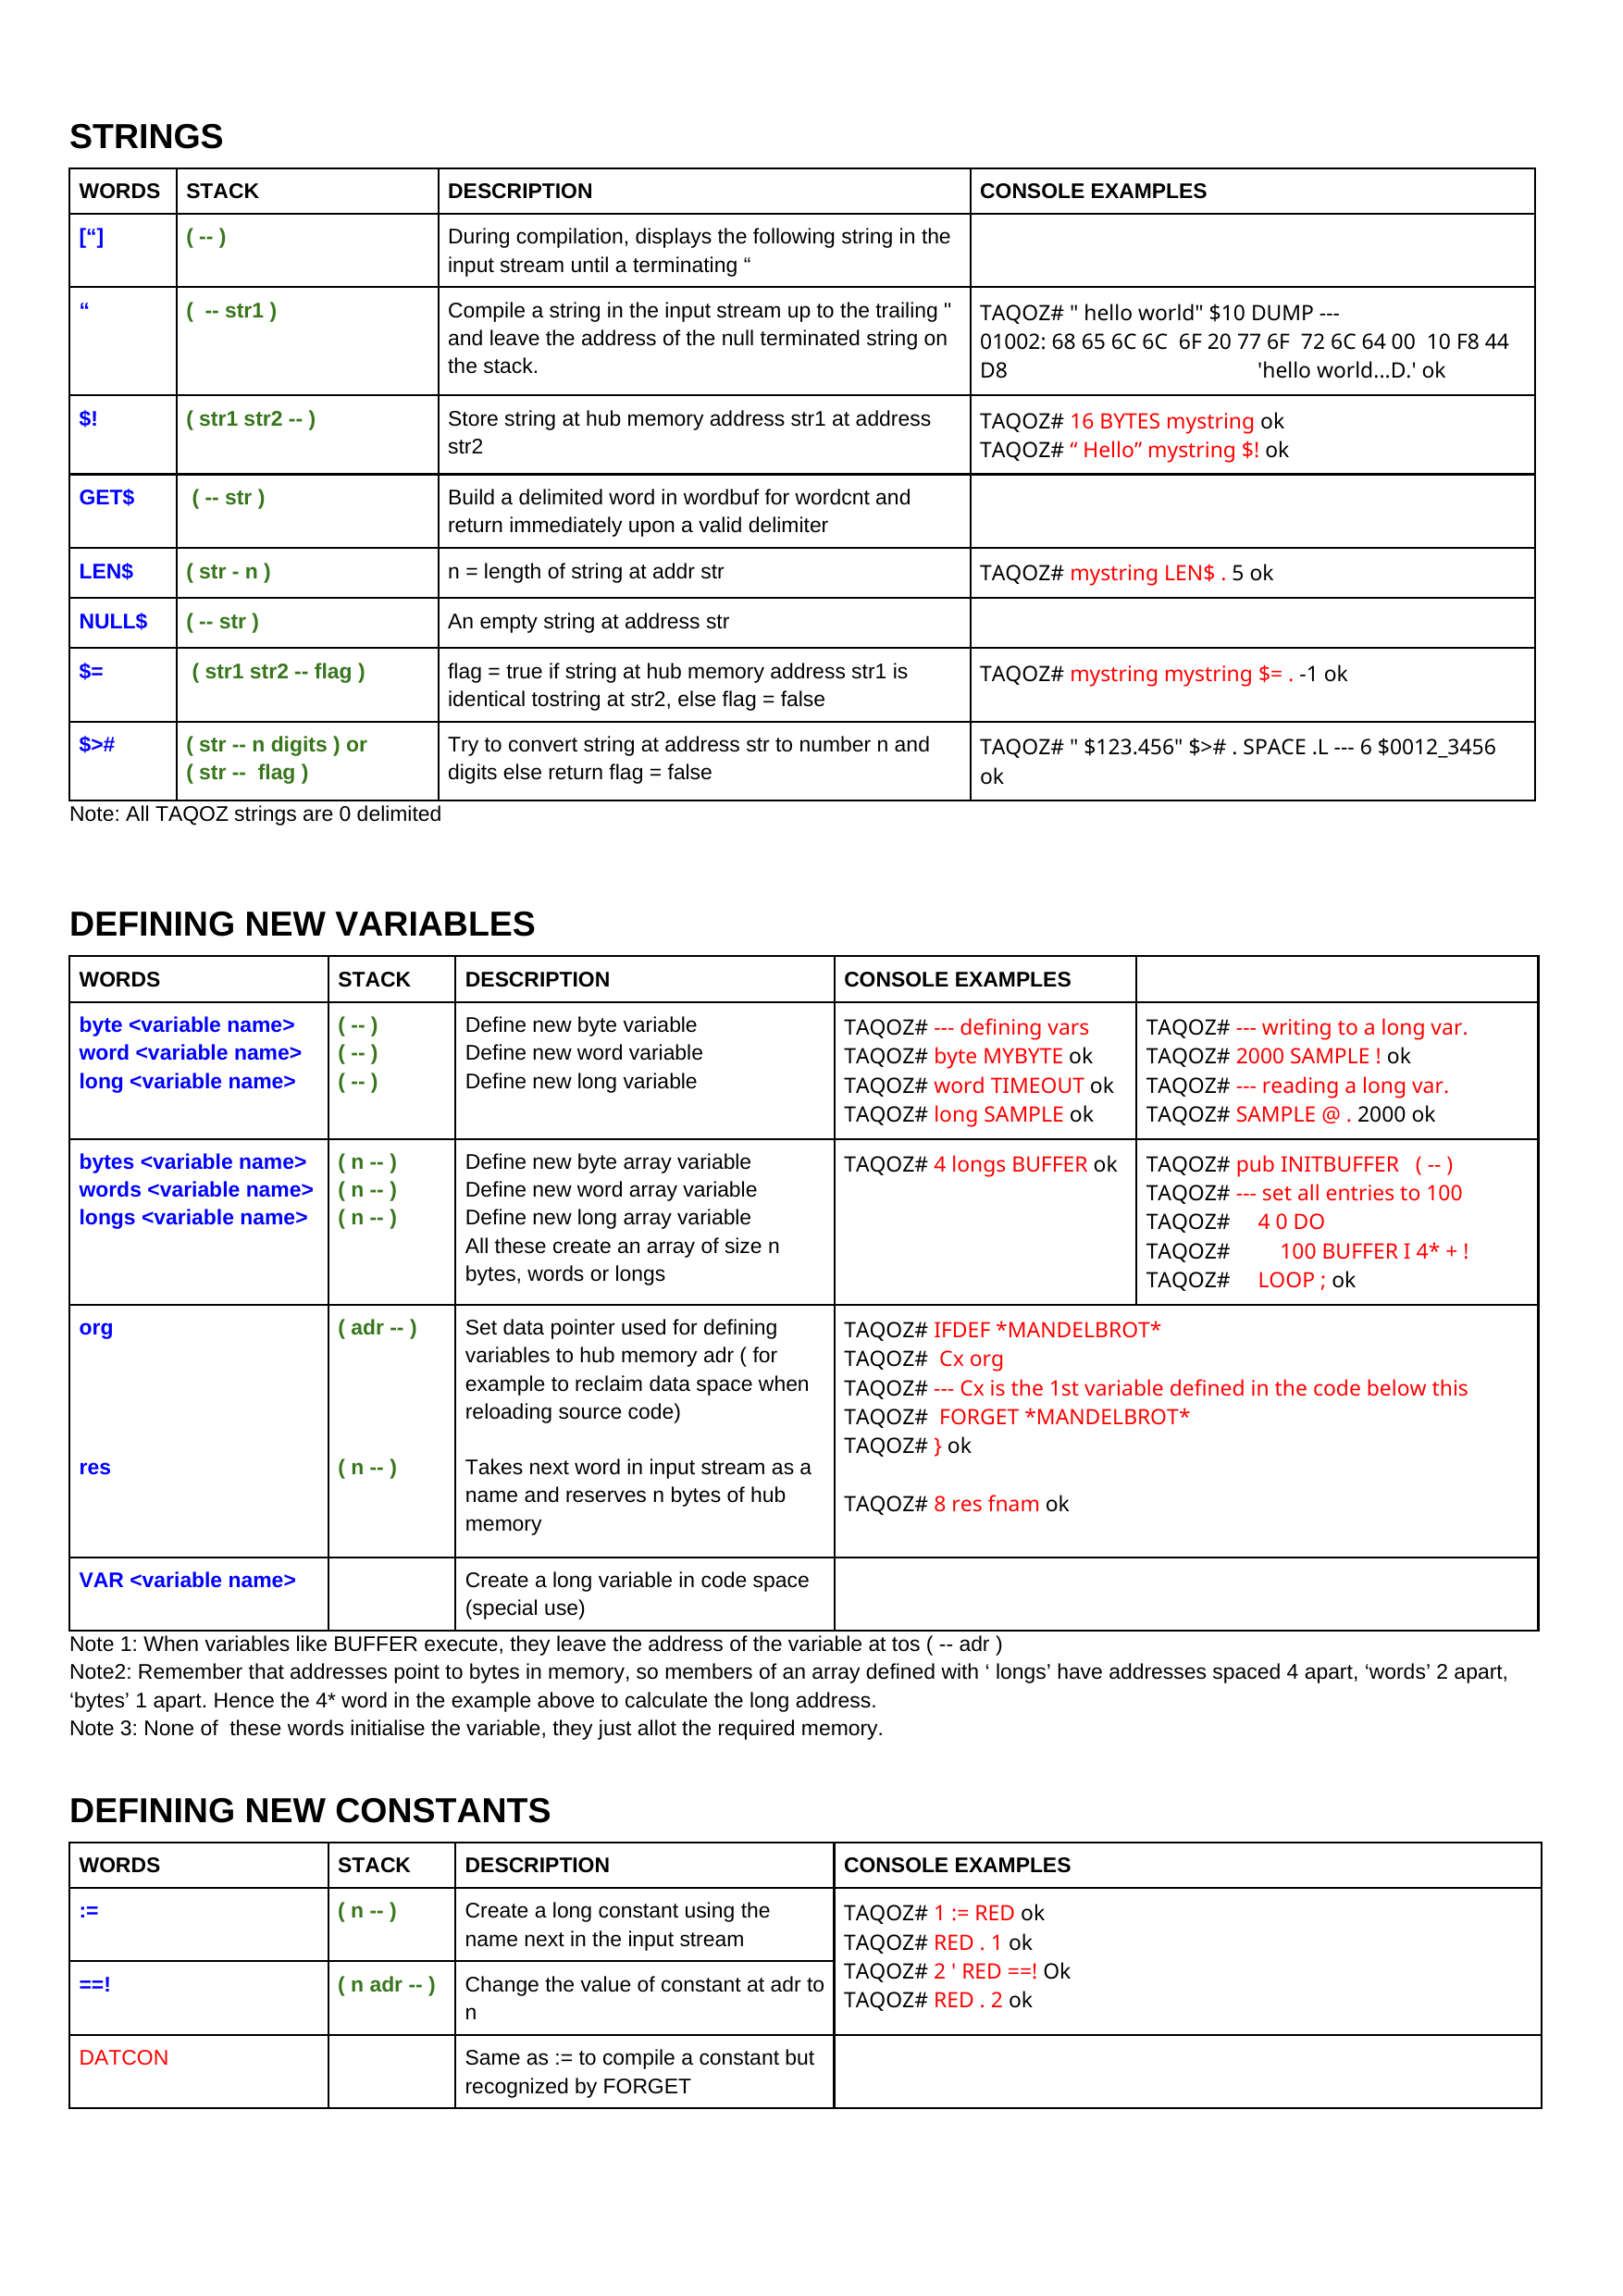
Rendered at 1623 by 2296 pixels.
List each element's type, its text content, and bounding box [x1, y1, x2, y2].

table_header STACK [329, 1843, 454, 1887]
table_cell [“] [70, 215, 176, 286]
table_header [1137, 957, 1537, 1001]
table_header WORDS [70, 169, 176, 213]
table_cell TAQOZ# pub INITBUFFER ( -- ) TAQOZ# --- set all entries to 100 TAQOZ# 4 0 DO TAQOZ# 100 BUFFER I 4* + ! TAQOZ# LOOP ; ok [1137, 1140, 1537, 1304]
table_cell “ [70, 288, 176, 394]
text Note 3: None of these words initialise the variable, they just allot the required memory. [69, 1716, 1554, 1740]
table_cell ( adr -- ) ( n -- ) [329, 1306, 454, 1557]
table_cell TAQOZ# " $123.456" $># . SPACE .L --- 6 $0012_3456 ok [972, 723, 1534, 800]
table_cell [836, 2036, 1541, 2107]
table_header WORDS [70, 957, 328, 1001]
text Note 1: When variables like BUFFER execute, they leave the address of the variable at tos ( -- adr ) [69, 1632, 1554, 1656]
table_cell Build a delimited word in wordbuf for wordcnt and return immediately upon a valid delimiter [440, 476, 970, 547]
table_cell [972, 476, 1534, 547]
table_header CONSOLE EXAMPLES [836, 957, 1135, 1001]
table_cell TAQOZ# " hello world" $10 DUMP --- 01002: 68 65 6C 6C 6F 20 77 6F 72 6C 64 00 10 F8 44 D8 'hello world...D.' ok [972, 288, 1534, 394]
table_cell An empty string at address str [440, 599, 970, 647]
table_cell $! [70, 396, 176, 473]
table_cell ( -- str ) [178, 599, 438, 647]
table_cell bytes <variable name> words <variable name> longs <variable name> [70, 1140, 328, 1304]
subtitle DEFINING NEW VARIABLES [69, 904, 1554, 944]
table_cell ( n -- ) [329, 1889, 454, 1960]
table_cell n = length of string at addr str [440, 549, 970, 597]
table_cell ( str - n ) [178, 549, 438, 597]
table_cell VAR <variable name> [70, 1558, 328, 1630]
table_cell ( str -- n digits ) or ( str -- flag ) [178, 723, 438, 800]
table_cell Try to convert string at address str to number n and digits else return flag = false [440, 723, 970, 800]
table_cell Define new byte variable Define new word variable Define new long variable [456, 1003, 834, 1137]
text Note: All TAQOZ strings are 0 delimited [69, 801, 1554, 826]
table_cell GET$ [70, 476, 176, 547]
table_cell TAQOZ# mystring mystring $= . -1 ok [972, 649, 1534, 721]
table_cell NULL$ [70, 599, 176, 647]
table_header DESCRIPTION [440, 169, 970, 213]
table_header DESCRIPTION [456, 1843, 833, 1887]
table_cell DATCON [70, 2036, 328, 2107]
table_cell flag = true if string at hub memory address str1 is identical tostring at str2, else flag = false [440, 649, 970, 721]
table_header WORDS [70, 1843, 328, 1887]
table_cell TAQOZ# 4 longs BUFFER ok [836, 1140, 1135, 1304]
table_cell [972, 215, 1534, 286]
table_cell Create a long variable in code space (special use) [456, 1558, 834, 1630]
table_header DESCRIPTION [456, 957, 834, 1001]
table_cell TAQOZ# 1 := RED ok TAQOZ# RED . 1 ok TAQOZ# 2 ' RED ==! Ok TAQOZ# RED . 2 ok [836, 1889, 1541, 2034]
table_cell byte <variable name> word <variable name> long <variable name> [70, 1003, 328, 1137]
table_cell TAQOZ# 16 BYTES mystring ok TAQOZ# “ Hello” mystring $! ok [972, 396, 1534, 473]
text Note2: Remember that addresses point to bytes in memory, so members of an array defined with ‘ longs’ have addresses spaced 4 apart, ‘words’ 2 apart, ‘bytes’ 1 apart. Hence the 4* word in the example above to calculate the long address. [69, 1659, 1554, 1712]
subtitle DEFINING NEW CONSTANTS [69, 1790, 1554, 1830]
table_cell Compile a string in the input stream up to the trailing " and leave the address of the null terminated string on the stack. [440, 288, 970, 394]
table_cell Store string at hub memory address str1 at address str2 [440, 396, 970, 473]
table_cell [329, 1558, 454, 1630]
table_cell ( str1 str2 -- ) [178, 396, 438, 473]
table_cell ( -- ) [178, 215, 438, 286]
table_cell Same as := to compile a constant but recognized by FORGET [456, 2036, 833, 2107]
table_header CONSOLE EXAMPLES [836, 1843, 1541, 1887]
table_cell TAQOZ# mystring LEN$ . 5 ok [972, 549, 1534, 597]
table_cell TAQOZ# --- defining vars TAQOZ# byte MYBYTE ok TAQOZ# word TIMEOUT ok TAQOZ# long SAMPLE ok [836, 1003, 1135, 1137]
table_cell ( -- ) ( -- ) ( -- ) [329, 1003, 454, 1137]
table_cell During compilation, displays the following string in the input stream until a terminating “ [440, 215, 970, 286]
table_cell $= [70, 649, 176, 721]
table_cell LEN$ [70, 549, 176, 597]
table_cell ( str1 str2 -- flag ) [178, 649, 438, 721]
table_cell Define new byte array variable Define new word array variable Define new long array variable All these create an array of size n bytes, words or longs [456, 1140, 834, 1304]
table_cell Create a long constant using the name next in the input stream [456, 1889, 833, 1960]
subtitle STRINGS [69, 116, 1554, 155]
table_cell ( -- str ) [178, 476, 438, 547]
table_header STACK [329, 957, 454, 1001]
table_cell ==! [70, 1962, 328, 2034]
table_cell [329, 2036, 454, 2107]
table_cell ( n -- ) ( n -- ) ( n -- ) [329, 1140, 454, 1304]
table_cell TAQOZ# IFDEF *MANDELBROT* TAQOZ# Cx org TAQOZ# --- Cx is the 1st variable defined in the code below this TAQOZ# FORGET *MANDELBROT* TAQOZ# } ok TAQOZ# 8 res fnam ok [836, 1306, 1537, 1557]
table_cell Change the value of constant at adr to n [456, 1962, 833, 2034]
table_cell Set data pointer used for defining variables to hub memory adr ( for example to reclaim data space when reloading source code) Takes next word in input stream as a name and reserves n bytes of hub memory [456, 1306, 834, 1557]
table_cell ( -- str1 ) [178, 288, 438, 394]
table_header CONSOLE EXAMPLES [972, 169, 1534, 213]
table_cell [836, 1558, 1537, 1630]
table_cell ( n adr -- ) [329, 1962, 454, 2034]
table_cell TAQOZ# --- writing to a long var. TAQOZ# 2000 SAMPLE ! ok TAQOZ# --- reading a long var. TAQOZ# SAMPLE @ . 2000 ok [1137, 1003, 1537, 1137]
table_cell org res [70, 1306, 328, 1557]
table_cell $># [70, 723, 176, 800]
table_header STACK [178, 169, 438, 213]
table_cell := [70, 1889, 328, 1960]
table_cell [972, 599, 1534, 647]
